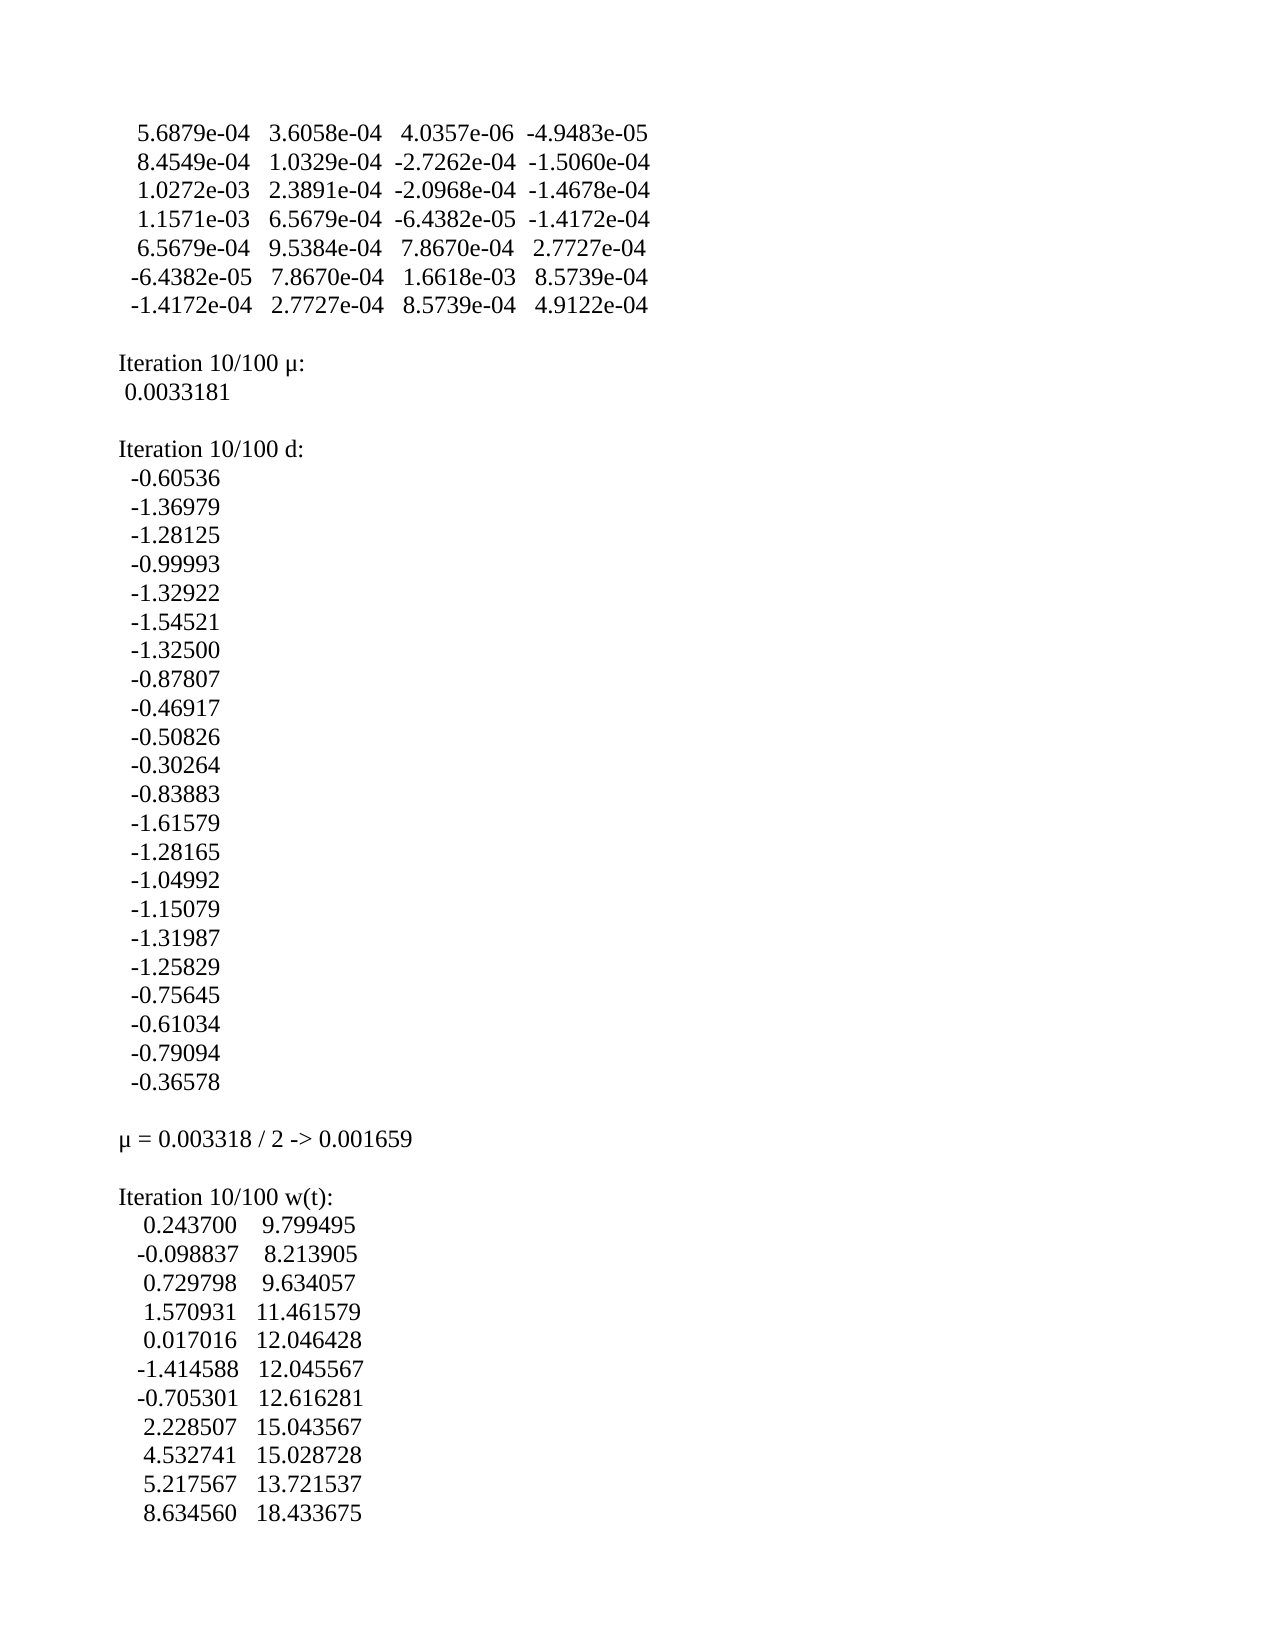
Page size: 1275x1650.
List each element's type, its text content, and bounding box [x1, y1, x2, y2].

text -0.99993 [118, 549, 1157, 578]
text 1.1571e-03 6.5679e-04 -6.4382e-05 -1.4172e-04 [118, 204, 1157, 233]
text -0.46917 [118, 693, 1157, 722]
text 1.0272e-03 2.3891e-04 -2.0968e-04 -1.4678e-04 [118, 176, 1157, 204]
text -1.25829 [118, 952, 1157, 981]
text -1.15079 [118, 894, 1157, 923]
text -6.4382e-05 7.8670e-04 1.6618e-03 8.5739e-04 [118, 262, 1157, 291]
text μ = 0.003318 / 2 -> 0.001659 [118, 1124, 1157, 1153]
text 8.4549e-04 1.0329e-04 -2.7262e-04 -1.5060e-04 [118, 147, 1157, 176]
text -0.83883 [118, 779, 1157, 808]
text -0.098837 8.213905 [118, 1239, 1157, 1268]
text -1.04992 [118, 866, 1157, 894]
text -1.32922 [118, 578, 1157, 607]
text -1.31987 [118, 923, 1157, 952]
text -1.61579 [118, 808, 1157, 837]
text -0.60536 [118, 463, 1157, 492]
text 8.634560 18.433675 [118, 1498, 1157, 1527]
text Iteration 10/100 d: [118, 434, 1157, 463]
text 2.228507 15.043567 [118, 1412, 1157, 1441]
text -0.87807 [118, 664, 1157, 693]
text -1.4172e-04 2.7727e-04 8.5739e-04 4.9122e-04 [118, 291, 1157, 319]
text -0.50826 [118, 722, 1157, 751]
text 6.5679e-04 9.5384e-04 7.8670e-04 2.7727e-04 [118, 233, 1157, 262]
text -0.61034 [118, 1009, 1157, 1038]
text 5.217567 13.721537 [118, 1469, 1157, 1498]
text Iteration 10/100 w(t): [118, 1182, 1157, 1211]
text -1.28165 [118, 837, 1157, 866]
text -1.414588 12.045567 [118, 1354, 1157, 1383]
text 1.570931 11.461579 [118, 1297, 1157, 1326]
text -0.79094 [118, 1038, 1157, 1067]
text -0.30264 [118, 751, 1157, 779]
text -0.75645 [118, 981, 1157, 1009]
text 0.0033181 [118, 377, 1157, 406]
text -1.28125 [118, 521, 1157, 549]
text 0.243700 9.799495 [118, 1211, 1157, 1239]
text 0.729798 9.634057 [118, 1268, 1157, 1297]
text -1.54521 [118, 607, 1157, 636]
text Iteration 10/100 μ: [118, 348, 1157, 377]
text -0.705301 12.616281 [118, 1383, 1157, 1412]
text 5.6879e-04 3.6058e-04 4.0357e-06 -4.9483e-05 [118, 118, 1157, 147]
text -0.36578 [118, 1067, 1157, 1096]
text 0.017016 12.046428 [118, 1326, 1157, 1354]
text 4.532741 15.028728 [118, 1441, 1157, 1469]
text -1.36979 [118, 492, 1157, 521]
text -1.32500 [118, 636, 1157, 664]
